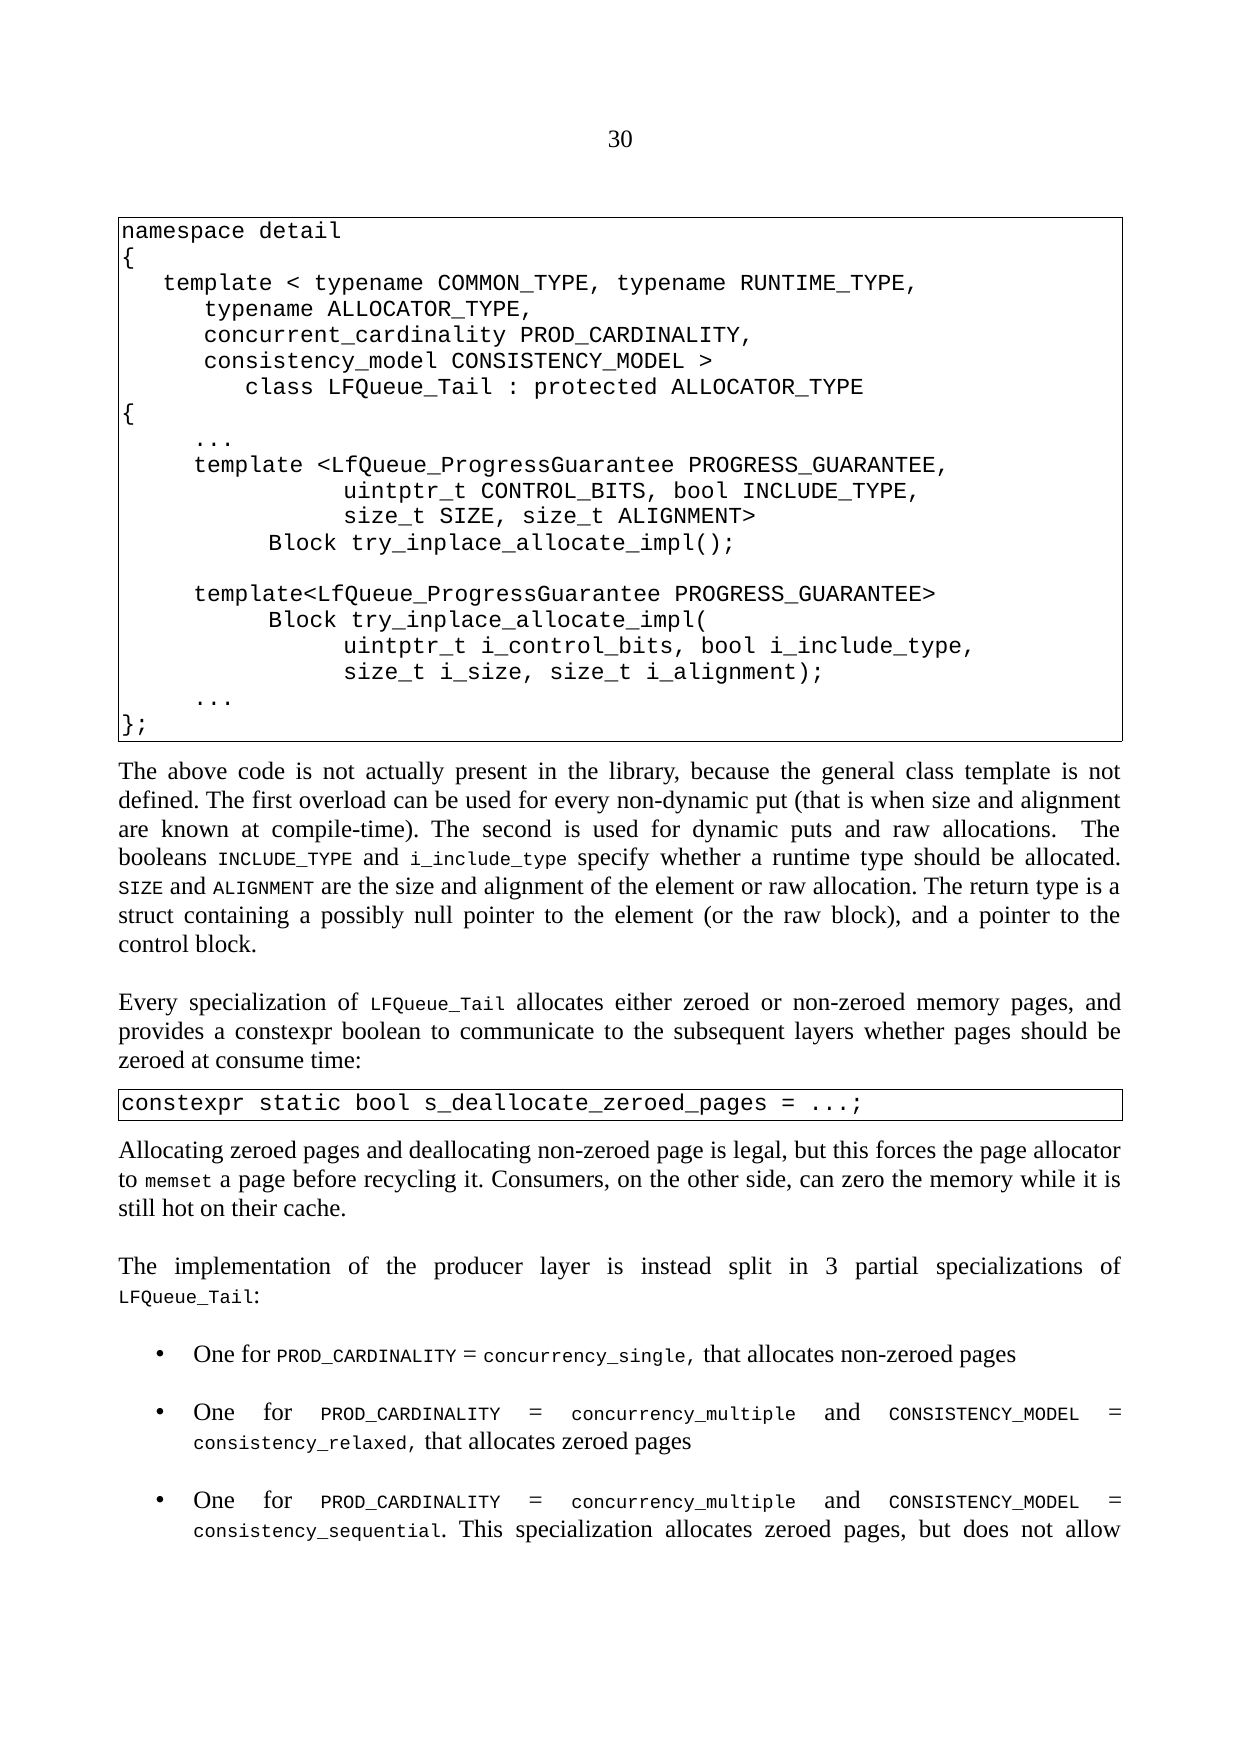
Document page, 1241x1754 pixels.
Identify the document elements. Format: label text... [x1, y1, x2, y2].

list One for PROD_CARDINALITY = concurrency_single, that allocates non-zeroed pages [156, 1339, 1122, 1368]
text The implementation of the producer layer is instead split in 3 partial specializations of LFQueue_Tail: [118, 1251, 1122, 1309]
list One for PROD_CARDINALITY = concurrency_multiple and CONSISTENCY_MODEL = consistency_sequential. This specialization allocates zeroed pages, but does not allow [156, 1485, 1122, 1543]
text uintptr_t i_control_bits, bool i_include_type, [119, 632, 1122, 657]
text The above code is not actually present in the library, because the general class template is not defined. The first overload can be used for every non-dynamic put (that is when size and alignment are known at compile-time). The second is used for dynamic puts and raw allocations. The booleans INCLUDE_TYPE and i_include_type specify whether a runtime type should be allocated. SIZE and ALIGNMENT are the size and alignment of the element or raw allocation. The return type is a struct containing a possibly null pointer to the element (or the raw block), and a pointer to the control block. [118, 756, 1122, 958]
text ... [119, 683, 1122, 709]
text template <LfQueue_ProgressGuarantee PROGRESS_GUARANTEE, [119, 450, 1122, 476]
text Every specialization of LFQueue_Tail allocates either zeroed or non-zeroed memory pages, and provides a constexpr boolean to communicate to the subsequent layers whether pages should be zeroed at consume time: [118, 987, 1122, 1074]
text class LFQueue_Tail : protected ALLOCATOR_TYPE [119, 372, 1122, 398]
text Block try_inplace_allocate_impl(); [119, 528, 1122, 557]
text consistency_model CONSISTENCY_MODEL > [119, 346, 1122, 372]
list One for PROD_CARDINALITY = concurrency_multiple and CONSISTENCY_MODEL = consistency_relaxed, that allocates zeroed pages [156, 1397, 1122, 1455]
text concurrent_cardinality PROD_CARDINALITY, [119, 320, 1122, 346]
text uintptr_t CONTROL_BITS, bool INCLUDE_TYPE, [119, 476, 1122, 502]
text namespace detail [119, 218, 1122, 242]
text typename ALLOCATOR_TYPE, [119, 294, 1122, 320]
text template < typename COMMON_TYPE, typename RUNTIME_TYPE, [119, 268, 1122, 294]
text constexpr static bool s_deallocate_zeroed_pages = ...; [119, 1090, 1122, 1120]
text size_t i_size, size_t i_alignment); [119, 657, 1122, 683]
text size_t SIZE, size_t ALIGNMENT> [119, 502, 1122, 528]
text { [119, 242, 1122, 268]
text { [119, 398, 1122, 424]
text Allocating zeroed pages and deallocating non-zeroed page is legal, but this forces the page allocator to memset a page before recycling it. Consumers, on the other side, can zero the memory while it is still hot on their cache. [118, 1135, 1122, 1222]
text Block try_inplace_allocate_impl( [119, 606, 1122, 632]
text }; [119, 709, 1122, 741]
text ... [119, 424, 1122, 450]
text template<LfQueue_ProgressGuarantee PROGRESS_GUARANTEE> [119, 580, 1122, 606]
